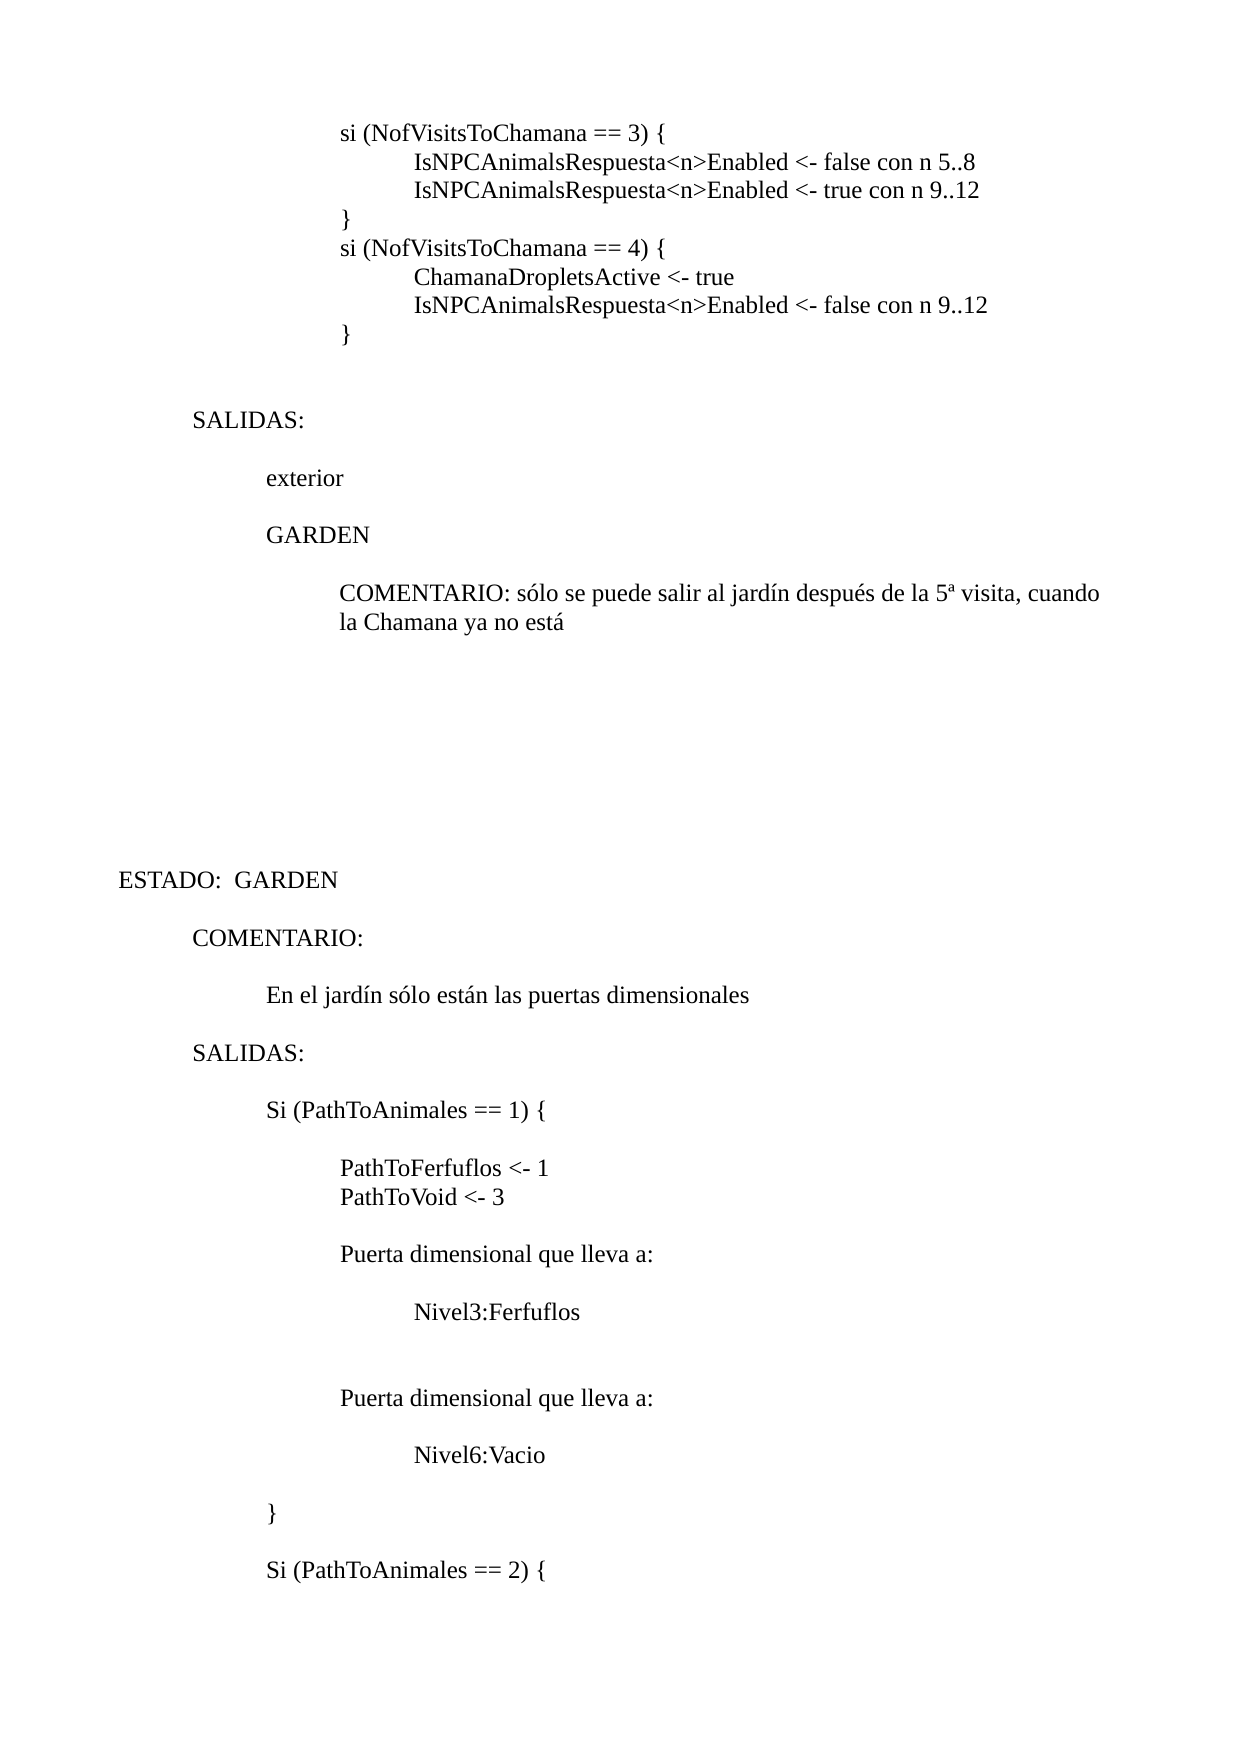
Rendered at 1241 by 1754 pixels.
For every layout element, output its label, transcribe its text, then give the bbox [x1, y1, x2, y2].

text En el jardín sólo están las puertas dimensionales [118, 981, 1122, 1009]
text SALIDAS: [118, 1038, 1122, 1067]
text Si (PathToAnimales == 2) { [118, 1556, 1122, 1584]
text exterior [118, 463, 1122, 492]
text IsNPCAnimalsRespuesta<n>Enabled <- false con n 5..8 [118, 147, 1122, 176]
text } [118, 204, 1122, 233]
text IsNPCAnimalsRespuesta<n>Enabled <- false con n 9..12 [118, 291, 1122, 319]
text si (NofVisitsToChamana == 4) { [118, 233, 1122, 262]
text Si (PathToAnimales == 1) { [118, 1096, 1122, 1124]
text ESTADO: GARDEN [118, 866, 1122, 894]
text COMENTARIO: [118, 923, 1122, 952]
text IsNPCAnimalsRespuesta<n>Enabled <- true con n 9..12 [118, 176, 1122, 204]
text } [118, 319, 1122, 348]
text SALIDAS: [118, 406, 1122, 434]
text PathToFerfuflos <- 1 [118, 1153, 1122, 1182]
text GARDEN [118, 521, 1122, 549]
text ChamanaDropletsActive <- true [118, 262, 1122, 291]
text COMENTARIO: sólo se puede salir al jardín después de la 5ª visita, cuando la Chamana ya no está [339, 578, 1122, 636]
text Nivel6:Vacio [118, 1441, 1122, 1469]
text PathToVoid <- 3 [118, 1182, 1122, 1211]
text Puerta dimensional que lleva a: [118, 1383, 1122, 1412]
text si (NofVisitsToChamana == 3) { [118, 118, 1122, 147]
text } [118, 1498, 1122, 1527]
text Puerta dimensional que lleva a: [118, 1239, 1122, 1268]
text Nivel3:Ferfuflos [118, 1297, 1122, 1326]
